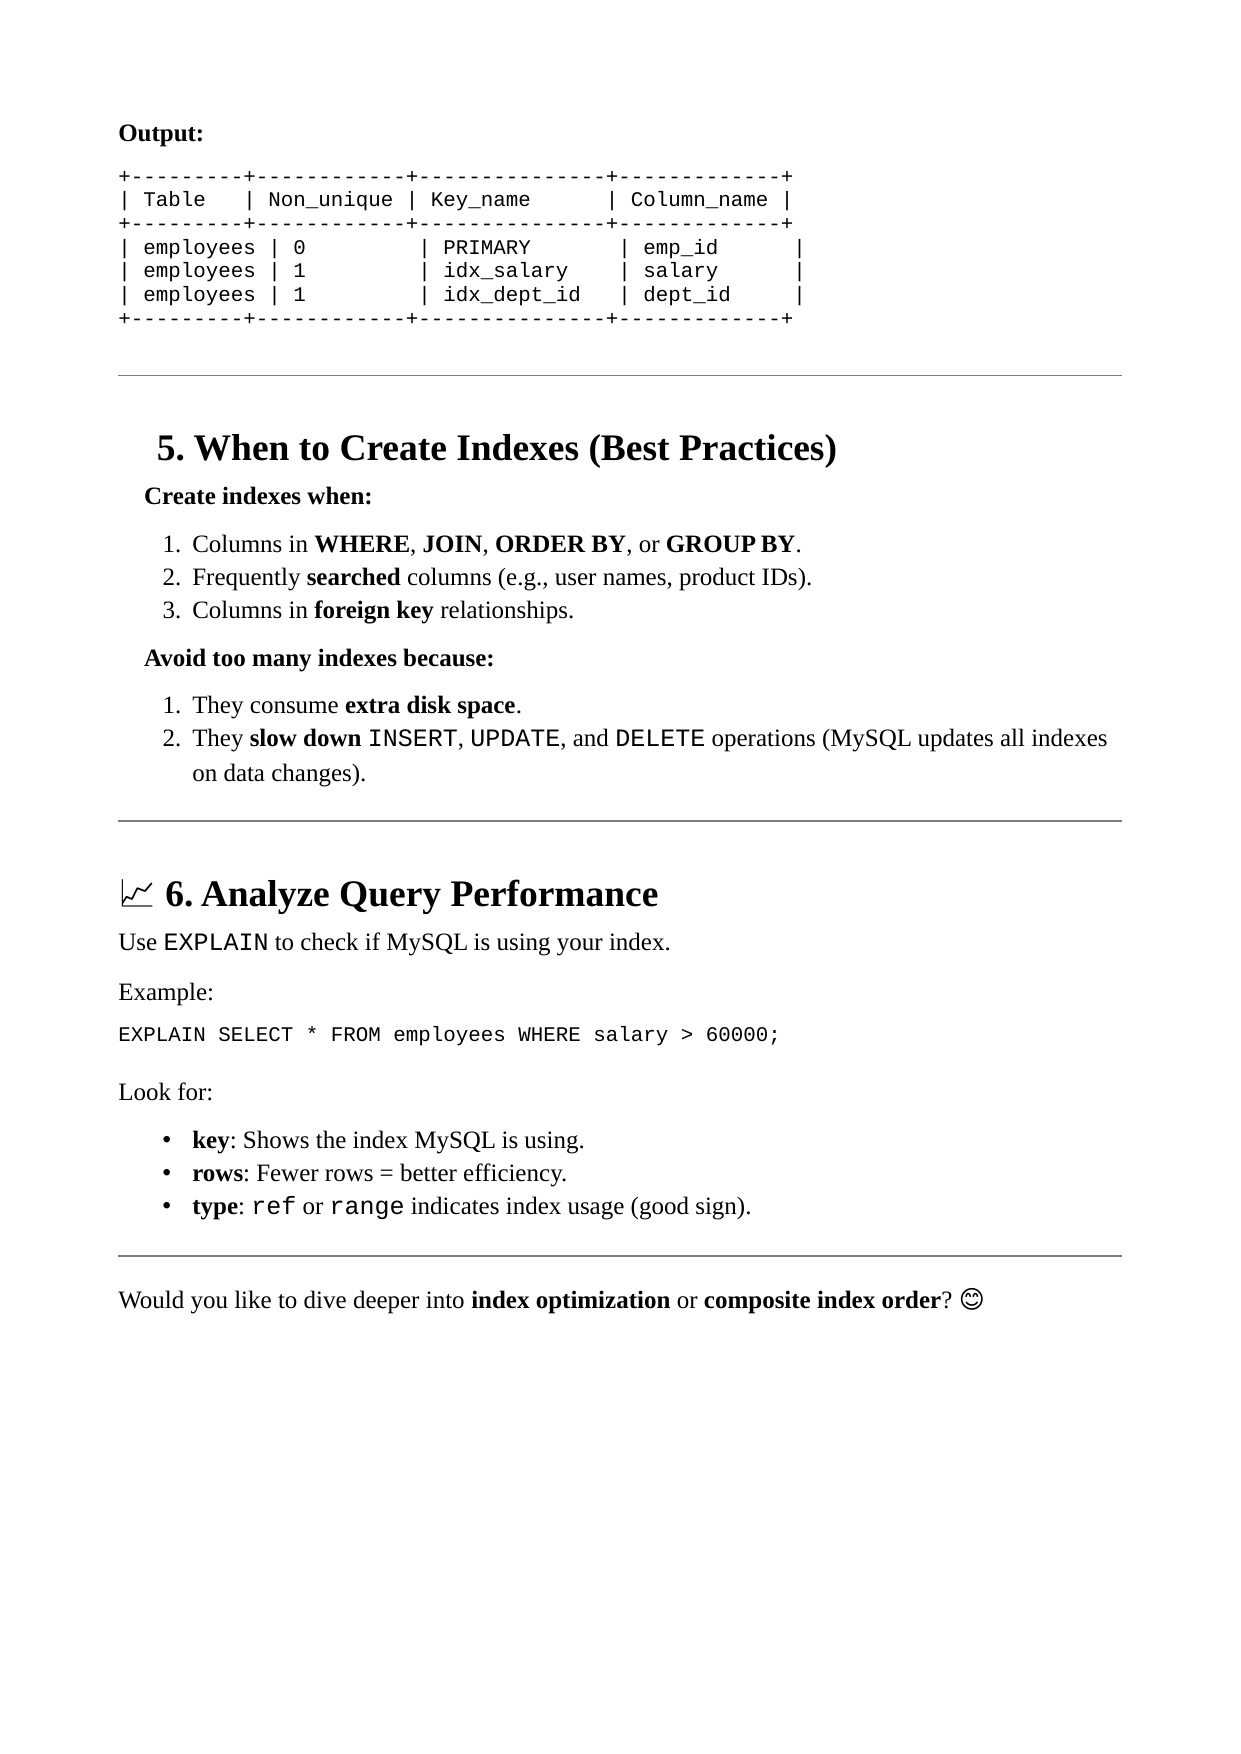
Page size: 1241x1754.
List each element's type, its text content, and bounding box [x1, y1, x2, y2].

list They slow down INSERT, UPDATE, and DELETE operations (MySQL updates all indexes on data changes). [162, 723, 1122, 787]
text | employees | 1 | idx_dept_id | dept_id | [118, 284, 1122, 308]
text Use EXPLAIN to check if MySQL is using your index. [118, 927, 1122, 958]
list rows: Fewer rows = better efficiency. [162, 1158, 1122, 1187]
list Columns in WHERE, JOIN, ORDER BY, or GROUP BY. [162, 529, 1122, 558]
list key: Shows the index MySQL is using. [162, 1125, 1122, 1154]
list They consume extra disk space. [162, 690, 1122, 719]
list Frequently searched columns (e.g., user names, product IDs). [162, 562, 1122, 591]
list Columns in foreign key relationships. [162, 595, 1122, 624]
text | employees | 0 | PRIMARY | emp_id | [118, 237, 1122, 260]
text +---------+------------+---------------+-------------+ [118, 308, 1122, 331]
text Output: [118, 118, 1122, 147]
text ✅ Create indexes when: [118, 481, 1122, 510]
text +---------+------------+---------------+-------------+ [118, 166, 1122, 189]
text Example: [118, 977, 1122, 1006]
text Would you like to dive deeper into index optimization or composite index order? 😊 [118, 1285, 1122, 1314]
subtitle 📈 6. Analyze Query Performance [118, 871, 1122, 914]
text +---------+------------+---------------+-------------+ [118, 213, 1122, 237]
text Look for: [118, 1077, 1122, 1106]
subtitle 🚀 5. When to Create Indexes (Best Practices) [118, 426, 1122, 469]
text ❌ Avoid too many indexes because: [118, 643, 1122, 671]
list type: ref or range indicates index usage (good sign). [162, 1191, 1122, 1222]
text | Table | Non_unique | Key_name | Column_name | [118, 189, 1122, 213]
text EXPLAIN SELECT * FROM employees WHERE salary > 60000; [118, 1024, 1122, 1048]
text | employees | 1 | idx_salary | salary | [118, 260, 1122, 284]
